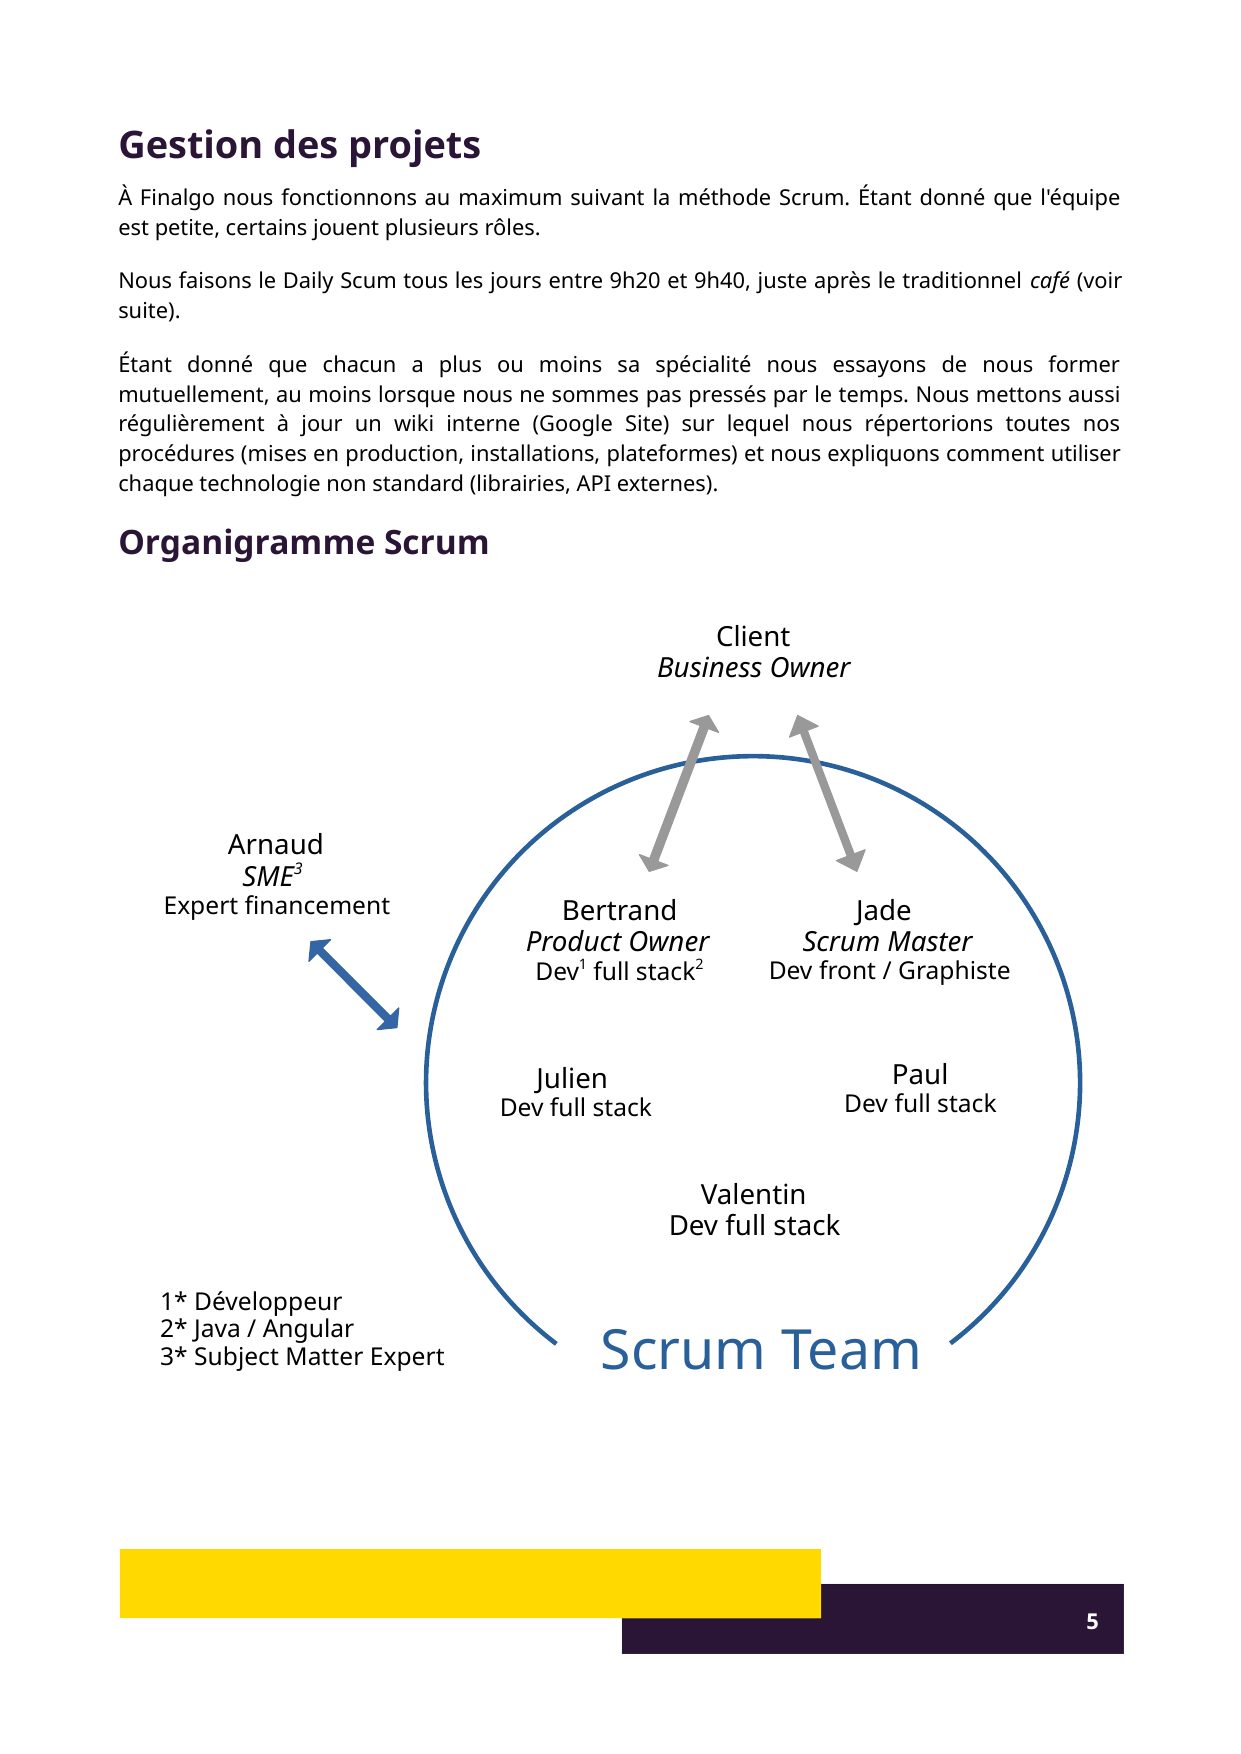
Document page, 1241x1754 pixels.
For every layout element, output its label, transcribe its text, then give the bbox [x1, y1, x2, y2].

subtitle Organigramme Scrum [118, 518, 1122, 564]
subtitle Gestion des projets [118, 118, 1122, 170]
text À Finalgo nous fonctionnons au maximum suivant la méthode Scrum. Étant donné que l'équipe est petite, certains jouent plusieurs rôles. [118, 182, 1122, 242]
text Étant donné que chacun a plus ou moins sa spécialité nous essayons de nous former mutuellement, au moins lorsque nous ne sommes pas pressés par le temps. Nous mettons aussi régulièrement à jour un wiki interne (Google Site) sur lequel nous répertorions toutes nos procédures (mises en production, installations, plateformes) et nous expliquons comment utiliser chaque technologie non standard (librairies, API externes). [118, 349, 1122, 498]
text Nous faisons le Daily Scum tous les jours entre 9h20 et 9h40, juste après le traditionnel café (voir suite). [118, 266, 1122, 325]
picture [119, 1549, 1124, 1654]
